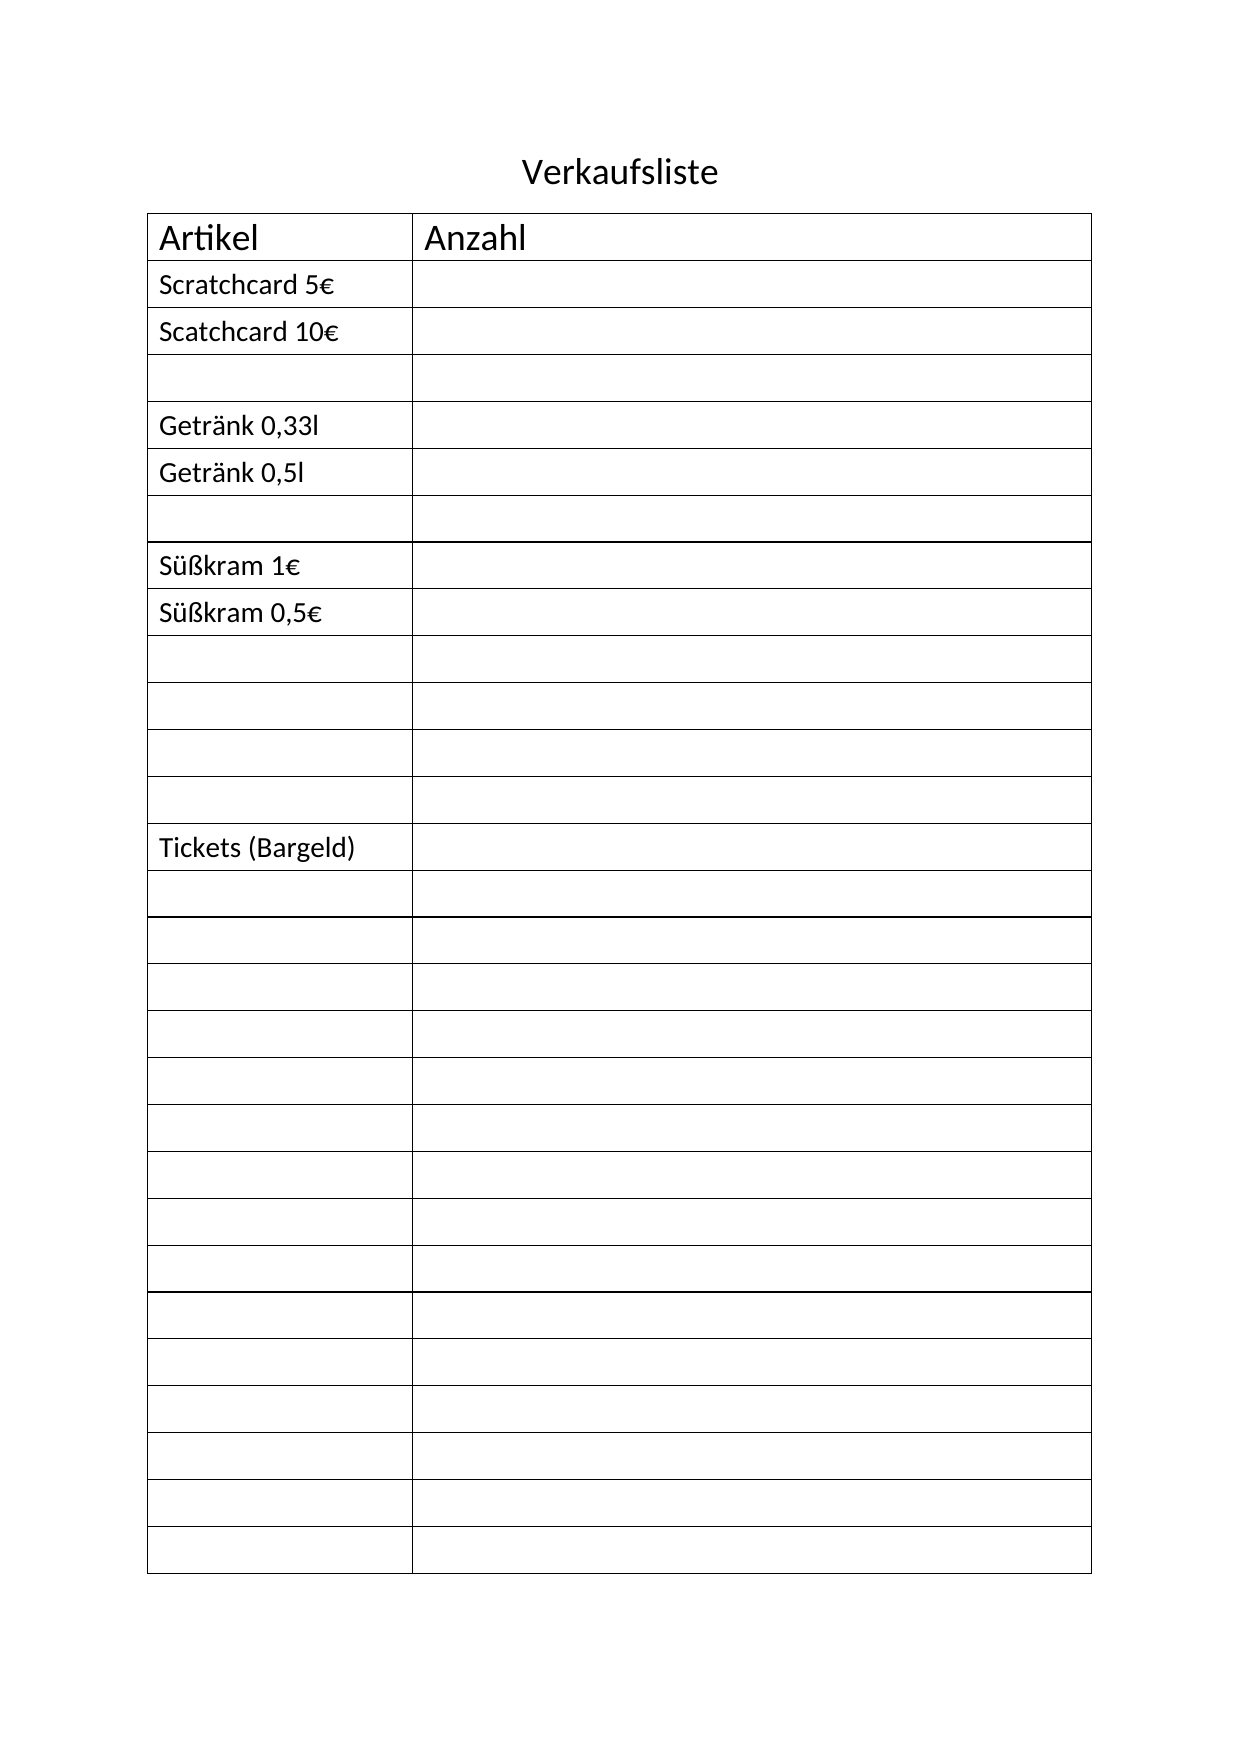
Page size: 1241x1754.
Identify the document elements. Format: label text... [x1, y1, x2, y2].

table_cell [148, 871, 412, 916]
table_cell Getränk 0,5l [148, 449, 412, 494]
table_cell [148, 1105, 412, 1151]
table_cell Getränk 0,33l [148, 402, 412, 448]
table_cell [413, 777, 1091, 823]
table_cell [148, 1293, 412, 1338]
table_cell [148, 1011, 412, 1057]
table_cell [413, 824, 1091, 869]
table_cell [413, 683, 1091, 729]
table_cell [413, 730, 1091, 776]
table_header Anzahl [413, 214, 1091, 260]
table_cell [413, 636, 1091, 682]
table_cell [413, 402, 1091, 448]
table_cell Tickets (Bargeld) [148, 824, 412, 869]
table_cell Essen 2 [148, 730, 412, 776]
table_cell [413, 1339, 1091, 1385]
table_cell [148, 1246, 412, 1291]
table_cell [148, 1527, 412, 1573]
text Verkaufsliste [148, 148, 1093, 193]
table_cell Süßkram 1€ [148, 543, 412, 588]
table_cell [148, 918, 412, 963]
table_cell [413, 1105, 1091, 1151]
table_cell [148, 1480, 412, 1526]
table_cell Scatchcard 10€ [148, 308, 412, 354]
table_cell [413, 1386, 1091, 1432]
table_cell [413, 964, 1091, 1010]
table_cell [413, 1433, 1091, 1479]
table_cell [413, 871, 1091, 916]
table_cell [413, 1527, 1091, 1573]
table_cell [413, 1058, 1091, 1104]
table_cell [148, 964, 412, 1010]
table_cell [413, 308, 1091, 354]
table_cell [148, 1339, 412, 1385]
table_cell [413, 1293, 1091, 1338]
table_cell [413, 355, 1091, 401]
table_cell [148, 496, 412, 541]
table_cell [413, 1152, 1091, 1198]
table_cell [148, 1152, 412, 1198]
table_cell [148, 1433, 412, 1479]
table_cell [148, 636, 412, 682]
table_cell [413, 1199, 1091, 1244]
table_cell [413, 918, 1091, 963]
table_cell [413, 1246, 1091, 1291]
table_cell Süßkram 0,5€ [148, 589, 412, 635]
table_cell [148, 355, 412, 401]
table_cell [413, 449, 1091, 494]
table_cell [148, 777, 412, 823]
table_cell [413, 261, 1091, 307]
table_cell [413, 1011, 1091, 1057]
table_cell [413, 543, 1091, 588]
table_cell [148, 1199, 412, 1244]
table_cell Essen 1 [148, 683, 412, 729]
table_cell Scratchcard 5€ [148, 261, 412, 307]
table_cell [148, 1058, 412, 1104]
table_cell [148, 1386, 412, 1432]
table_cell [413, 496, 1091, 541]
table_cell [413, 1480, 1091, 1526]
table_cell [413, 589, 1091, 635]
table_header Artikel [148, 214, 412, 260]
